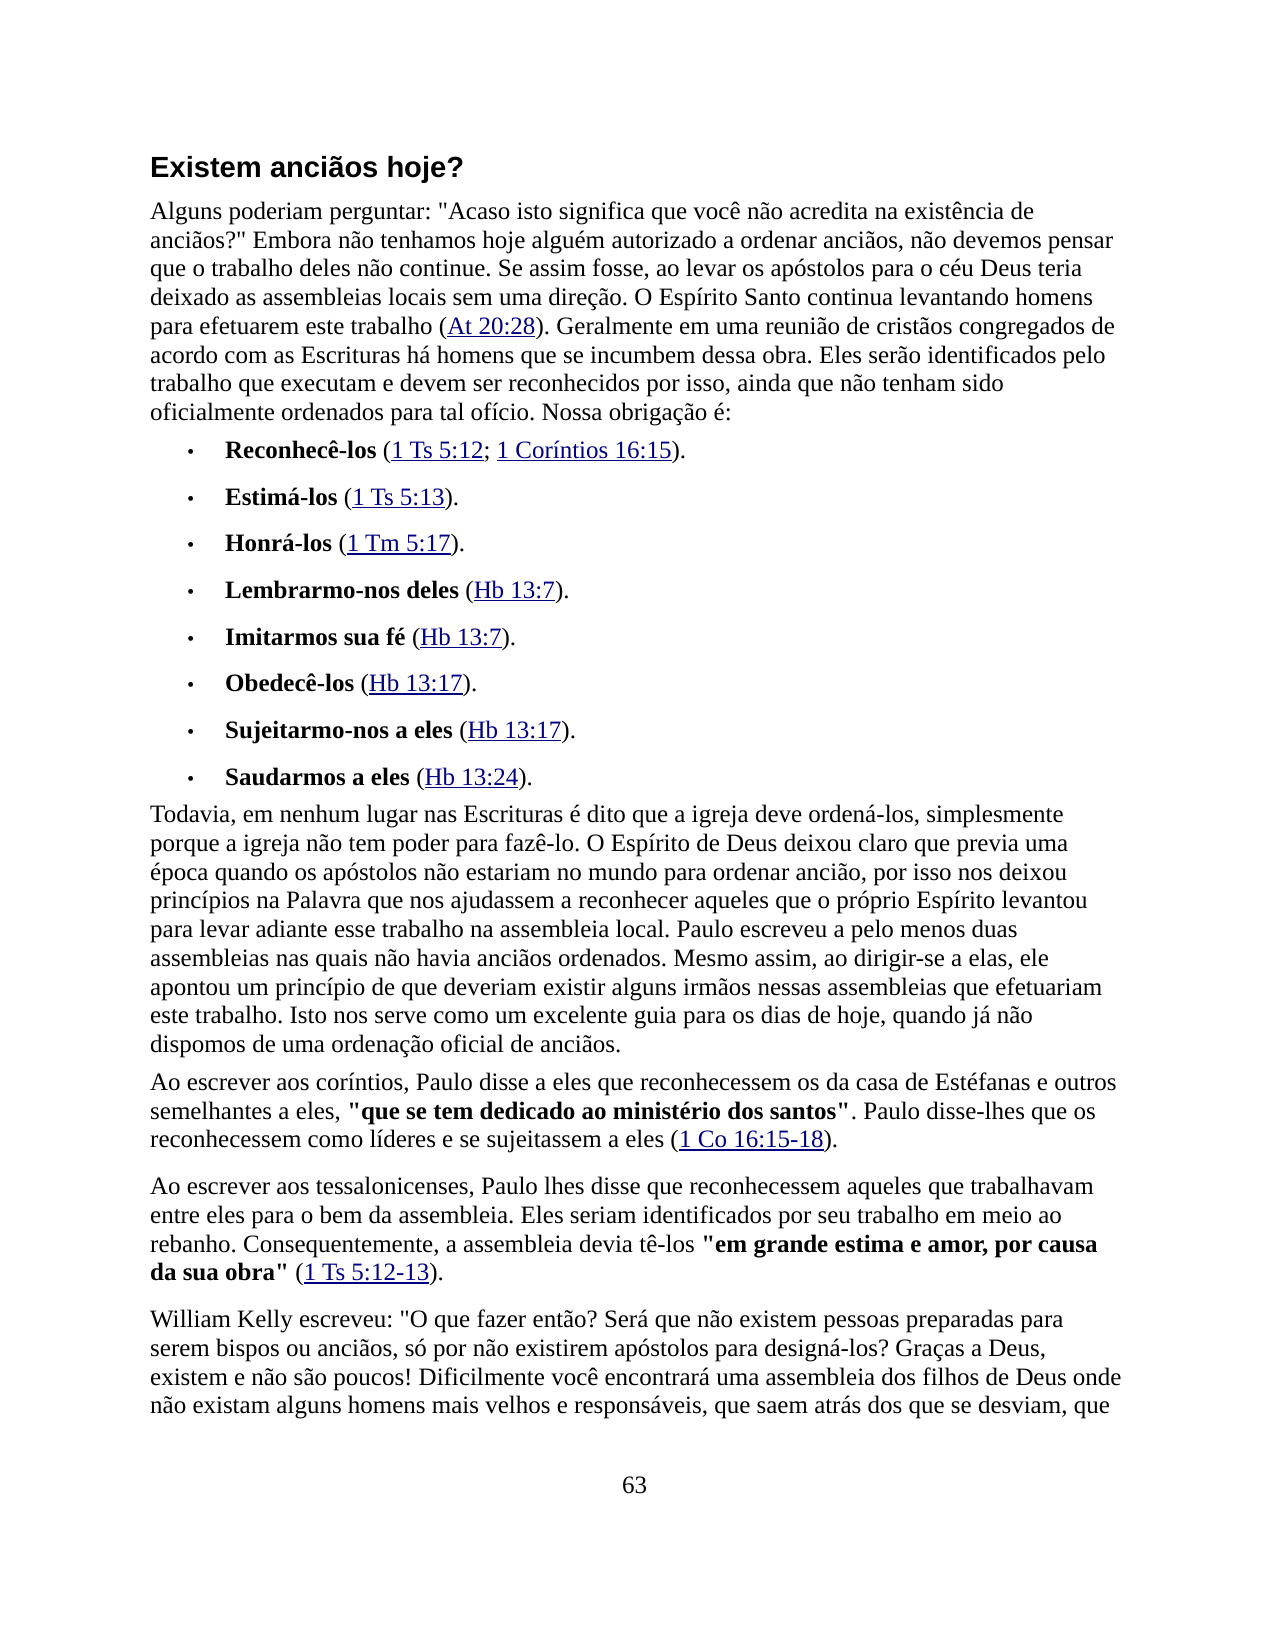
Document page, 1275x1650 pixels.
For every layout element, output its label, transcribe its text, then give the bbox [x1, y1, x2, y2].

text Alguns poderiam perguntar: "Acaso isto significa que você não acredita na existência de anciãos?" Embora não tenhamos hoje alguém autorizado a ordenar anciãos, não devemos pensar que o trabalho deles não continue. Se assim fosse, ao levar os apóstolos para o céu Deus teria deixado as assembleias locais sem uma direção. O Espírito Santo continua levantando homens para efetuarem este trabalho (At 20:28). Geralmente em uma reunião de cristãos congregados de acordo com as Escrituras há homens que se incumbem dessa obra. Eles serão identificados pelo trabalho que executam e devem ser reconhecidos por isso, ainda que não tenham sido oficialmente ordenados para tal ofício. Nossa obrigação é: [150, 196, 1125, 426]
text Ao escrever aos coríntios, Paulo disse a eles que reconhecessem os da casa de Estéfanas e outros semelhantes a eles, "que se tem dedicado ao ministério dos santos". Paulo disse-lhes que os reconhecessem como líderes e se sujeitassem a eles (1 Co 16:15-18). [150, 1067, 1125, 1153]
list Lembrarmo-nos deles (Hb 13:7). [187, 575, 1125, 604]
list Saudarmos a eles (Hb 13:24). [187, 762, 1125, 790]
list Estimá-los (1 Ts 5:13). [187, 482, 1125, 510]
list Sujeitarmo-nos a eles (Hb 13:17). [187, 715, 1125, 744]
text Ao escrever aos tessalonicenses, Paulo lhes disse que reconhecessem aqueles que trabalhavam entre eles para o bem da assembleia. Eles seriam identificados por seu trabalho em meio ao rebanho. Consequentemente, a assembleia devia tê-los "em grande estima e amor, por causa da sua obra" (1 Ts 5:12-13). [150, 1171, 1125, 1286]
text William Kelly escreveu: "O que fazer então? Será que não existem pessoas preparadas para serem bispos ou anciãos, só por não existirem apóstolos para designá-los? Graças a Deus, existem e não são poucos! Dificilmente você encontrará uma assembleia dos filhos de Deus onde não existam alguns homens mais velhos e responsáveis, que saem atrás dos que se desviam, que [150, 1304, 1125, 1419]
list Reconhecê-los (1 Ts 5:12; 1 Coríntios 16:15). [187, 435, 1125, 464]
text Todavia, em nenhum lugar nas Escrituras é dito que a igreja deve ordená-los, simplesmente porque a igreja não tem poder para fazê-lo. O Espírito de Deus deixou claro que previa uma época quando os apóstolos não estariam no mundo para ordenar ancião, por isso nos deixou princípios na Palavra que nos ajudassem a reconhecer aqueles que o próprio Espírito levantou para levar adiante esse trabalho na assembleia local. Paulo escreveu a pelo menos duas assembleias nas quais não havia anciãos ordenados. Mesmo assim, ao dirigir-se a elas, ele apontou um princípio de que deveriam existir alguns irmãos nessas assembleias que efetuariam este trabalho. Isto nos serve como um excelente guia para os dias de hoje, quando já não dispomos de uma ordenação oficial de anciãos. [150, 799, 1125, 1058]
list Obedecê-los (Hb 13:17). [187, 668, 1125, 697]
subtitle Existem anciãos hoje? [150, 150, 1125, 183]
list Honrá-los (1 Tm 5:17). [187, 528, 1125, 557]
list Imitarmos sua fé (Hb 13:7). [187, 622, 1125, 650]
